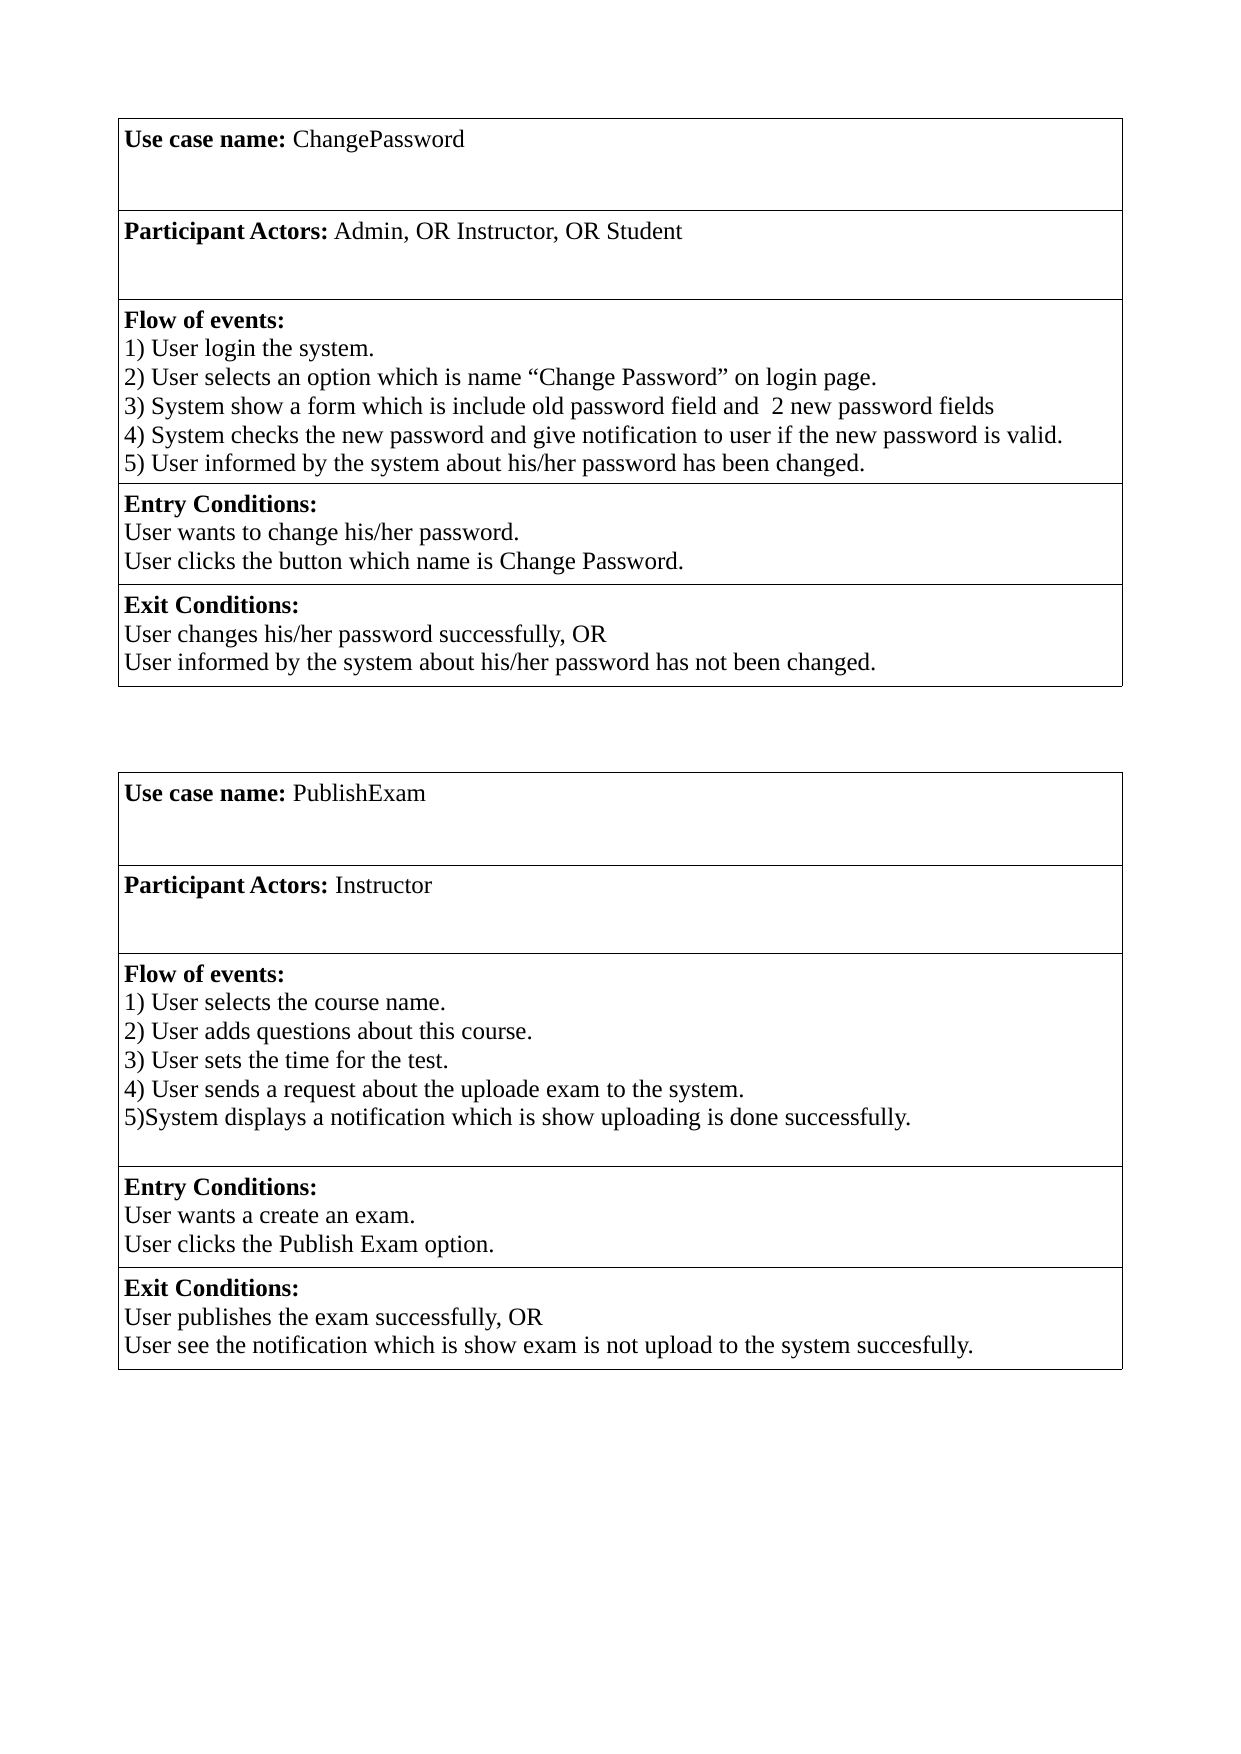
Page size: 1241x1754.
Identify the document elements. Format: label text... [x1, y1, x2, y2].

table_header Use case name: PublishExam [119, 773, 1122, 864]
table_header Use case name: ChangePassword [119, 119, 1122, 210]
table_cell Exit Conditions: User changes his/her password successfully, OR User informed by the system about his/her password has not been changed. [119, 585, 1122, 686]
table_cell Participant Actors: Admin, OR Instructor, OR Student [119, 211, 1122, 299]
table_cell Entry Conditions: User wants a create an exam. User clicks the Publish Exam option. [119, 1167, 1122, 1267]
table_cell Flow of events: 1) User login the system. 2) User selects an option which is name “Change Password” on login page. 3) System show a form which is include old password field and 2 new password fields 4) System checks the new password and give notification to user if the new password is valid. 5) User informed by the system about his/her password has been changed. [119, 300, 1122, 483]
table_cell Exit Conditions: User publishes the exam successfully, OR User see the notification which is show exam is not upload to the system succesfully. [119, 1268, 1122, 1369]
table_cell Entry Conditions: User wants to change his/her password. User clicks the button which name is Change Password. [119, 484, 1122, 584]
table_cell Participant Actors: Instructor [119, 866, 1122, 953]
table_cell Flow of events: 1) User selects the course name. 2) User adds questions about this course. 3) User sets the time for the test. 4) User sends a request about the uploade exam to the system. 5)System displays a notification which is show uploading is done successfully. [119, 954, 1122, 1166]
